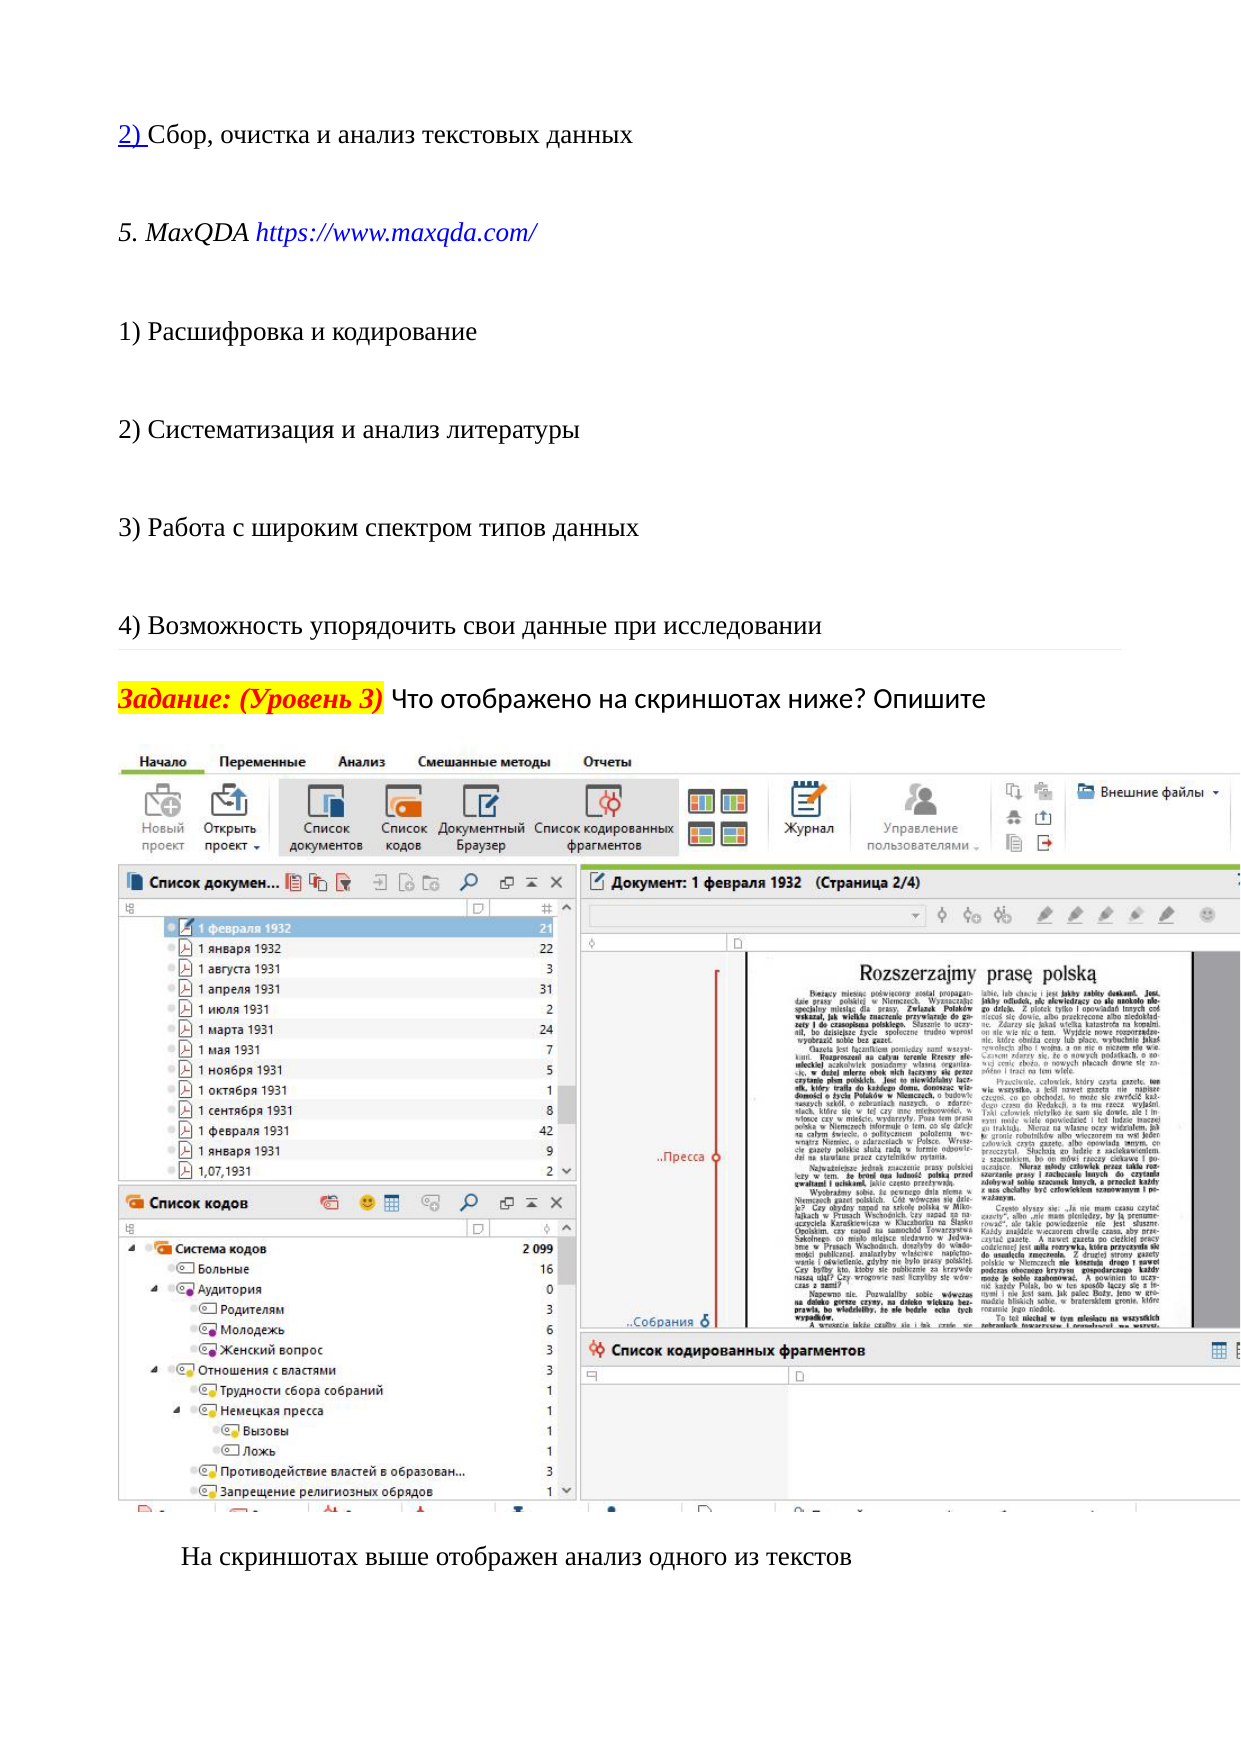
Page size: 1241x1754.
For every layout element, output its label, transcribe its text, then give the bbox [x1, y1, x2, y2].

subtitle 3) Работа с широким спектром типов данных [118, 511, 1122, 542]
subtitle 1) Расшифровка и кодирование [118, 314, 1122, 346]
text Задание: (Уровень 3) Что отображено на скриншотах ниже? Опишите [118, 680, 1122, 716]
subtitle 5. MaxQDA https://www.maxqda.com/ [118, 216, 1122, 247]
subtitle 2) Систематизация и анализ литературы [118, 413, 1122, 444]
text На скриншотах выше отображен анализ одного из текстов [181, 1540, 1122, 1571]
subtitle 2) Сбор, очистка и анализ текстовых данных [118, 118, 1122, 149]
subtitle 4) Возможность упорядочить свои данные при исследовании [118, 609, 1122, 649]
